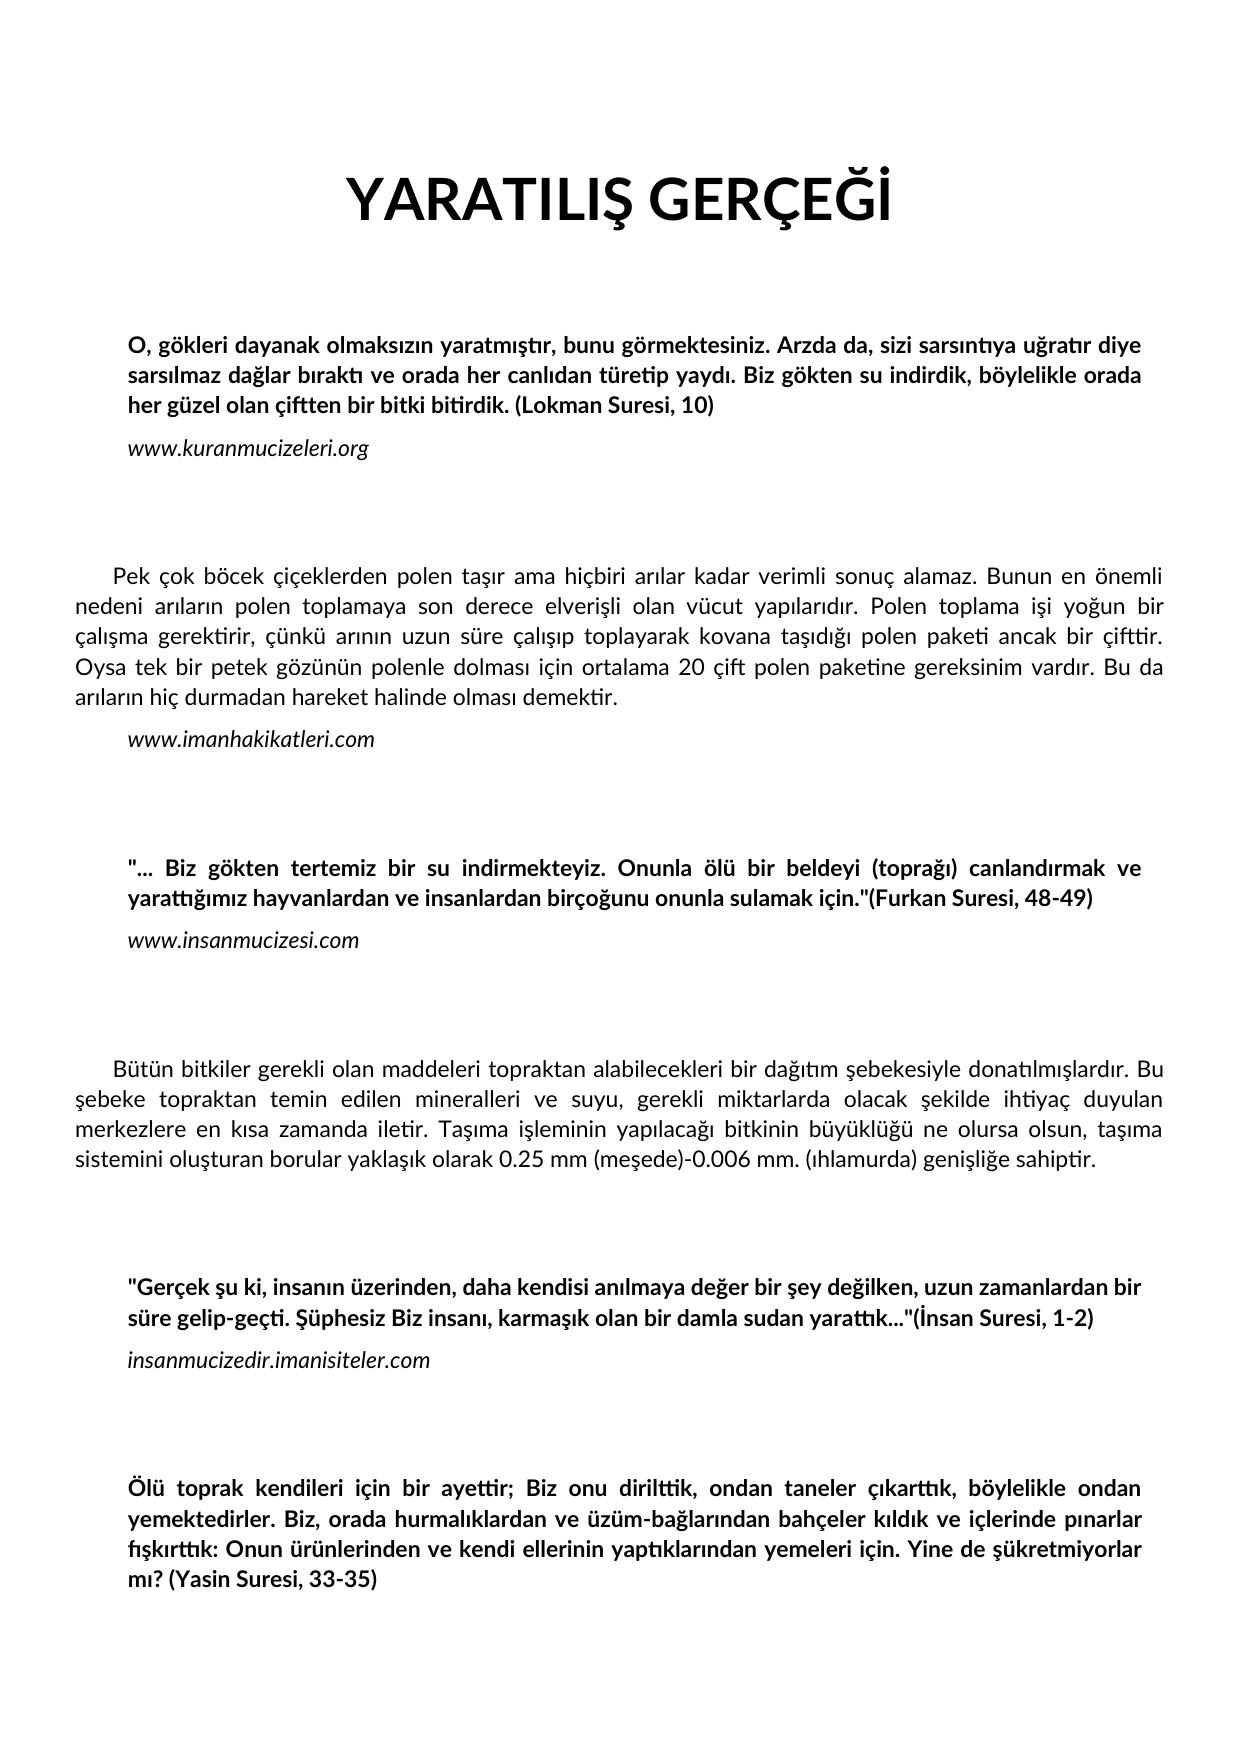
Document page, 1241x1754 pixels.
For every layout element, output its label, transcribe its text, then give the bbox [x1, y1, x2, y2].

subtitle YARATILIŞ GERÇEĞİ [75, 162, 1165, 232]
text www.kuranmucizeleri.org [127, 433, 1143, 461]
text Bütün bitkiler gerekli olan maddeleri topraktan alabilecekleri bir dağıtım şebekesiyle donatılmışlardır. Bu şebeke topraktan temin edilen mineralleri ve suyu, gerekli miktarlarda olacak şekilde ihtiyaç duyulan merkezlere en kısa zamanda iletir. Taşıma işleminin yapılacağı bitkinin büyüklüğü ne olursa olsun, taşıma sistemini oluşturan borular yaklaşık olarak 0.25 mm (meşede)-0.006 mm. (ıhlamurda) genişliğe sahiptir. [75, 1054, 1165, 1172]
text "... Biz gökten tertemiz bir su indirmekteyiz. Onunla ölü bir beldeyi (toprağı) canlandırmak ve yarattığımız hayvanlardan ve insanlardan birçoğunu onunla sulamak için."(Furkan Suresi, 48-49) [128, 853, 1143, 911]
text www.imanhakikatleri.com [127, 725, 1143, 753]
text insanmucizedir.imanisiteler.com [127, 1346, 1143, 1373]
text "Gerçek şu ki, insanın üzerinden, daha kendisi anılmaya değer bir şey değilken, uzun zamanlardan bir süre gelip-geçti. Şüphesiz Biz insanı, karmaşık olan bir damla sudan yarattık..."(İnsan Suresi, 1-2) [128, 1273, 1143, 1331]
text www.insanmucizesi.com [127, 926, 1143, 954]
text Ölü toprak kendileri için bir ayettir; Biz onu dirilttik, ondan taneler çıkarttık, böylelikle ondan yemektedirler. Biz, orada hurmalıklardan ve üzüm-bağlarından bahçeler kıldık ve içlerinde pınarlar fışkırttık: Onun ürünlerinden ve kendi ellerinin yaptıklarından yemeleri için. Yine de şükretmiyorlar mı? (Yasin Suresi, 33-35) [128, 1474, 1143, 1592]
text Pek çok böcek çiçeklerden polen taşır ama hiçbiri arılar kadar verimli sonuç alamaz. Bunun en önemli nedeni arıların polen toplamaya son derece elverişli olan vücut yapılarıdır. Polen toplama işi yoğun bir çalışma gerektirir, çünkü arının uzun süre çalışıp toplayarak kovana taşıdığı polen paketi ancak bir çifttir. Oysa tek bir petek gözünün polenle dolması için ortalama 20 çift polen paketine gereksinim vardır. Bu da arıların hiç durmadan hareket halinde olması demektir. [75, 562, 1165, 710]
text O, gökleri dayanak olmaksızın yaratmıştır, bunu görmektesiniz. Arzda da, sizi sarsıntıya uğratır diye sarsılmaz dağlar bıraktı ve orada her canlıdan türetip yaydı. Biz gökten su indirdik, böylelikle orada her güzel olan çiftten bir bitki bitirdik. (Lokman Suresi, 10) [128, 330, 1143, 418]
